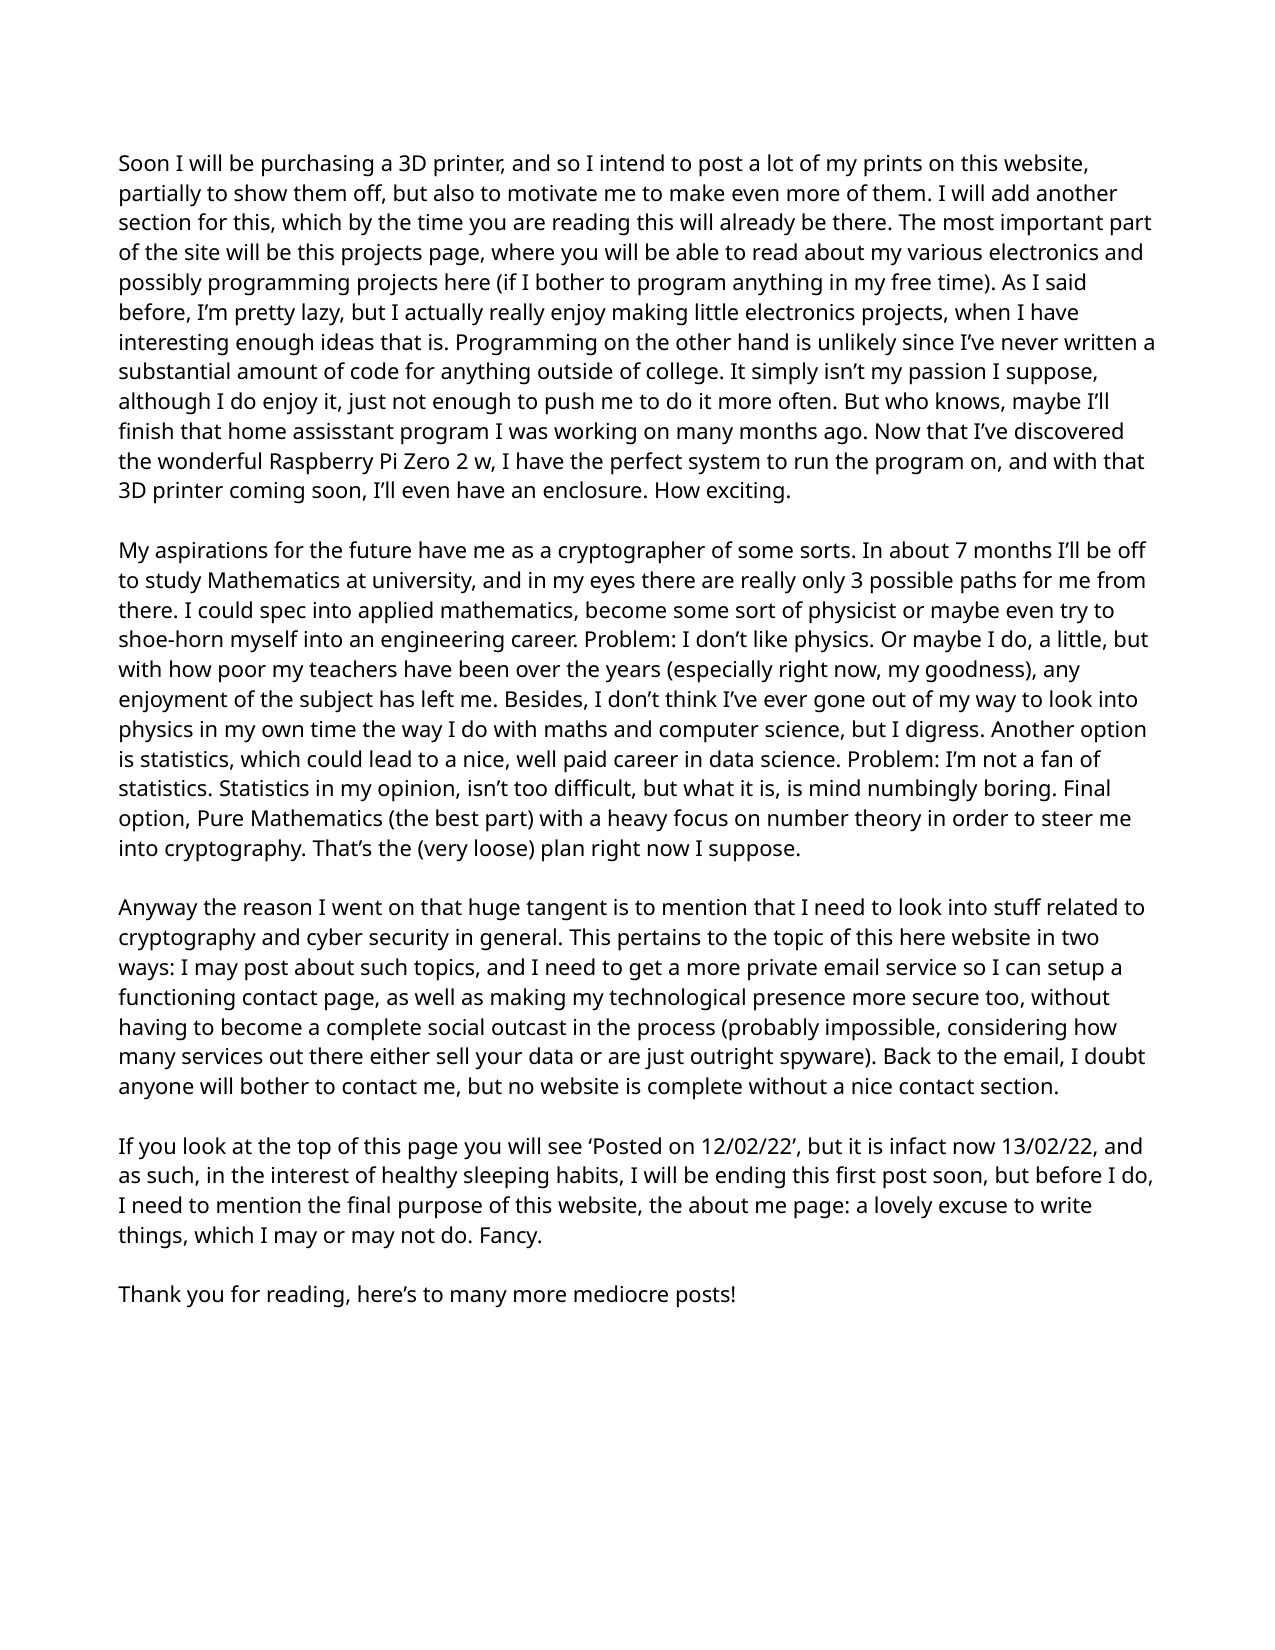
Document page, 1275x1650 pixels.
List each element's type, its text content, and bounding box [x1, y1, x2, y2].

text Anyway the reason I went on that huge tangent is to mention that I need to look into stuff related to cryptography and cyber security in general. This pertains to the topic of this here website in two ways: I may post about such topics, and I need to get a more private email service so I can setup a functioning contact page, as well as making my technological presence more secure too, without having to become a complete social outcast in the process (probably impossible, considering how many services out there either sell your data or are just outright spyware). Back to the email, I doubt anyone will bother to contact me, but no website is complete without a nice contact section. [118, 892, 1157, 1101]
text My aspirations for the future have me as a cryptographer of some sorts. In about 7 months I’ll be off to study Mathematics at university, and in my eyes there are really only 3 possible paths for me from there. I could spec into applied mathematics, become some sort of physicist or maybe even try to shoe-horn myself into an engineering career. Problem: I don’t like physics. Or maybe I do, a little, but with how poor my teachers have been over the years (especially right now, my goodness), any enjoyment of the subject has left me. Besides, I don’t think I’ve ever gone out of my way to look into physics in my own time the way I do with maths and computer science, but I digress. Another option is statistics, which could lead to a nice, well paid career in data science. Problem: I’m not a fan of statistics. Statistics in my opinion, isn’t too difficult, but what it is, is mind numbingly boring. Final option, Pure Mathematics (the best part) with a heavy focus on number theory in order to steer me into cryptography. That’s the (very loose) plan right now I suppose. [118, 535, 1157, 863]
text If you look at the top of this page you will see ‘Posted on 12/02/22’, but it is infact now 13/02/22, and as such, in the interest of healthy sleeping habits, I will be ending this first post soon, but before I do, I need to mention the final purpose of this website, the about me page: a lovely excuse to write things, which I may or may not do. Fancy. [118, 1131, 1157, 1250]
text Thank you for reading, here’s to many more mediocre posts! [118, 1279, 1157, 1309]
text Soon I will be purchasing a 3D printer, and so I intend to post a lot of my prints on this website, partially to show them off, but also to motivate me to make even more of them. I will add another section for this, which by the time you are reading this will already be there. The most important part of the site will be this projects page, where you will be able to read about my various electronics and possibly programming projects here (if I bother to program anything in my free time). As I said before, I’m pretty lazy, but I actually really enjoy making little electronics projects, when I have interesting enough ideas that is. Programming on the other hand is unlikely since I’ve never written a substantial amount of code for anything outside of college. It simply isn’t my passion I suppose, although I do enjoy it, just not enough to push me to do it more often. But who knows, maybe I’ll finish that home assisstant program I was working on many months ago. Now that I’ve discovered the wonderful Raspberry Pi Zero 2 w, I have the perfect system to run the program on, and with that 3D printer coming soon, I’ll even have an enclosure. How exciting. [118, 148, 1157, 505]
